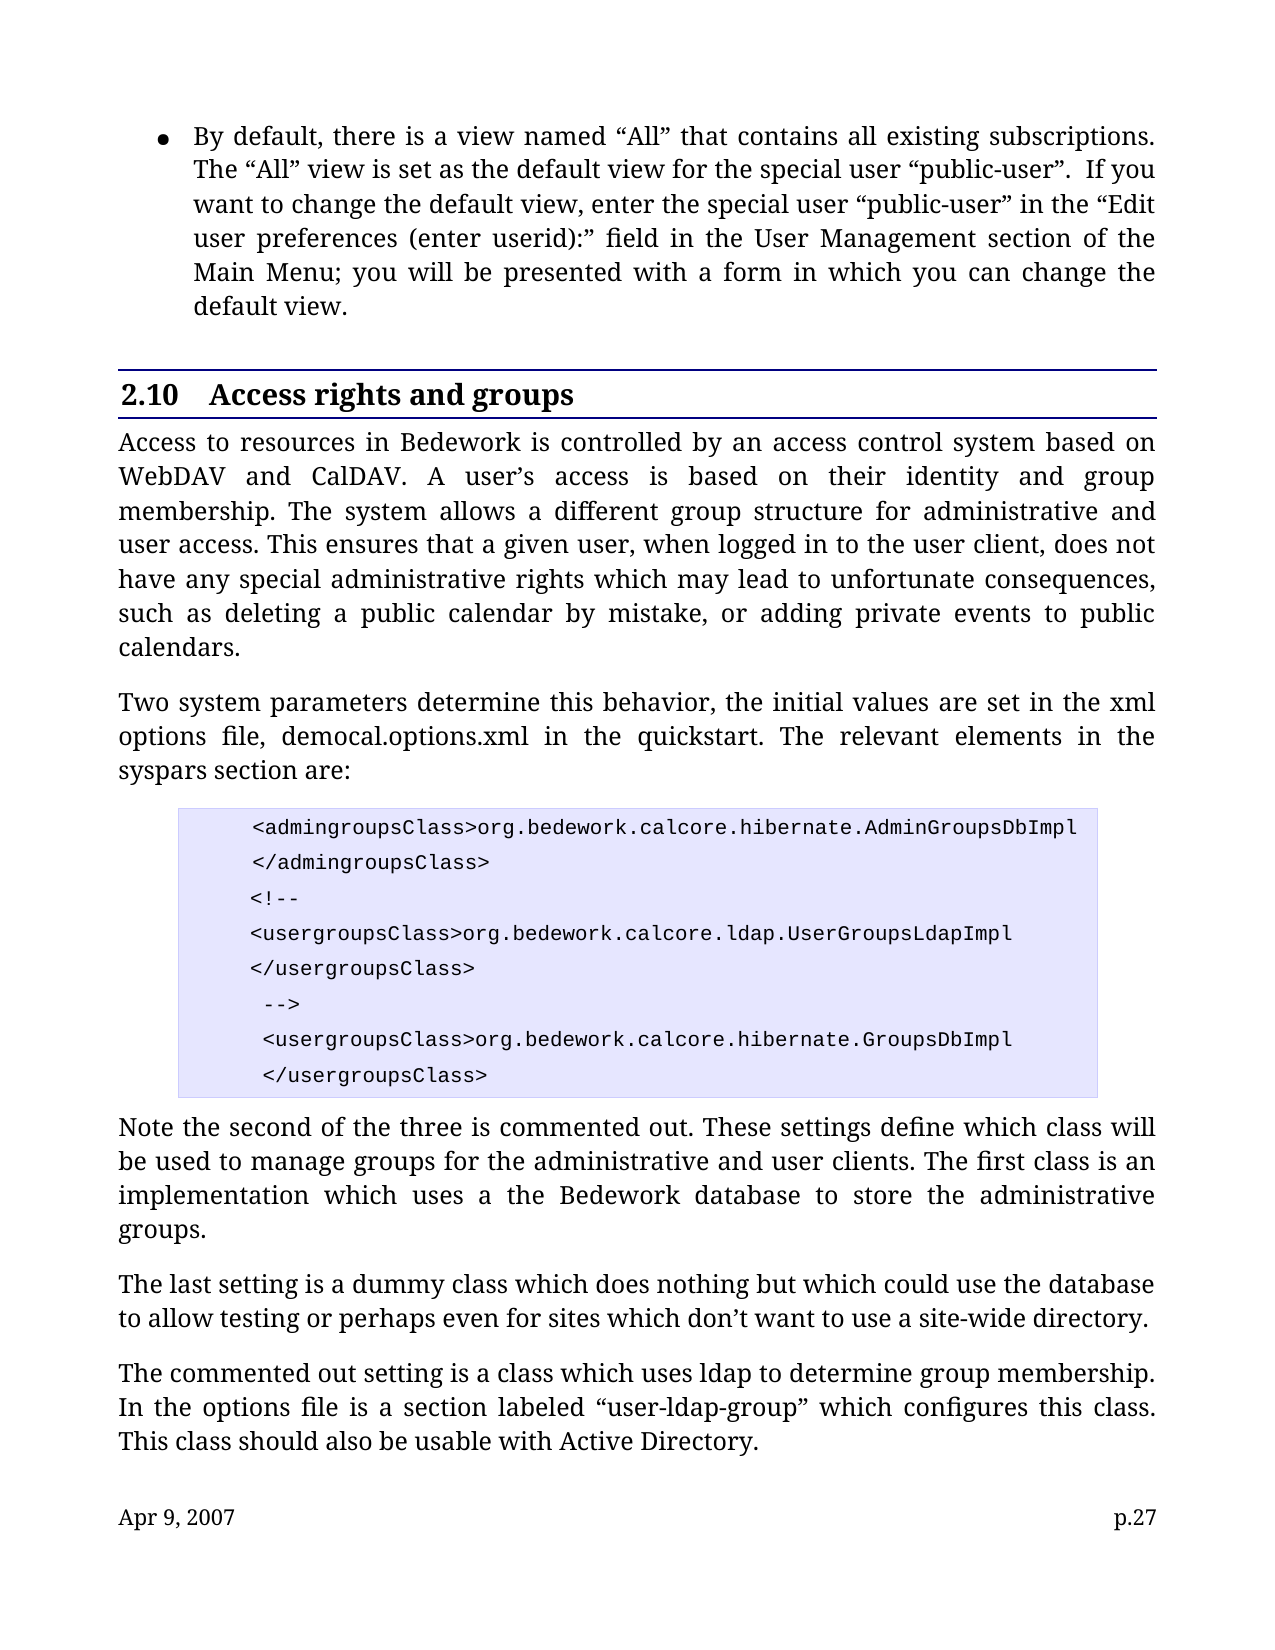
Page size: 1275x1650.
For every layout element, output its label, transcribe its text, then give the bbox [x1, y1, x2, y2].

text Two system parameters determine this behavior, the initial values are set in the xml options file, democal.options.xml in the quickstart. The relevant elements in the syspars section are: [118, 684, 1157, 787]
subtitle Access rights and groups [118, 371, 1157, 417]
list By default, there is a view named “All” that contains all existing subscriptions. The “All” view is set as the default view for the special user “public-user”. If you want to change the default view, enter the special user “public-user” in the “Edit user preferences (enter userid):” field in the User Management section of the Main Menu; you will be presented with a form in which you can change the default view. [156, 118, 1157, 322]
text Access to resources in Bedework is controlled by an access control system based on WebDAV and CalDAV. A user’s access is based on their identity and group membership. The system allows a different group structure for administrative and user access. This ensures that a given user, when logged in to the user client, does not have any special administrative rights which may lead to unfortunate consequences, such as deleting a public calendar by mistake, or adding private events to public calendars. [118, 425, 1157, 663]
text </usergroupsClass> [179, 949, 1097, 982]
text --> [179, 985, 1097, 1017]
text Note the second of the three is commented out. These settings define which class will be used to manage groups for the administrative and user clients. The first class is an implementation which uses a the Bedework database to store the administrative groups. [118, 1109, 1157, 1245]
text <usergroupsClass>org.bedework.calcore.ldap.UserGroupsLdapImpl [179, 914, 1097, 947]
text <usergroupsClass>org.bedework.calcore.hibernate.GroupsDbImpl [179, 1020, 1097, 1053]
text The commented out setting is a class which uses ldap to determine group membership. In the options file is a section labeled “user-ldap-group” which configures this class. This class should also be usable with Active Directory. [118, 1356, 1157, 1458]
text </usergroupsClass> [179, 1056, 1097, 1097]
text The last setting is a dummy class which does nothing but which could use the database to allow testing or perhaps even for sites which don’t want to use a site-wide directory. [118, 1266, 1157, 1334]
text <!-- [179, 878, 1097, 911]
text <admingroupsClass>org.bedework.calcore.hibernate.AdminGroupsDbImpl [179, 809, 1097, 840]
text </admingroupsClass> [179, 843, 1097, 876]
